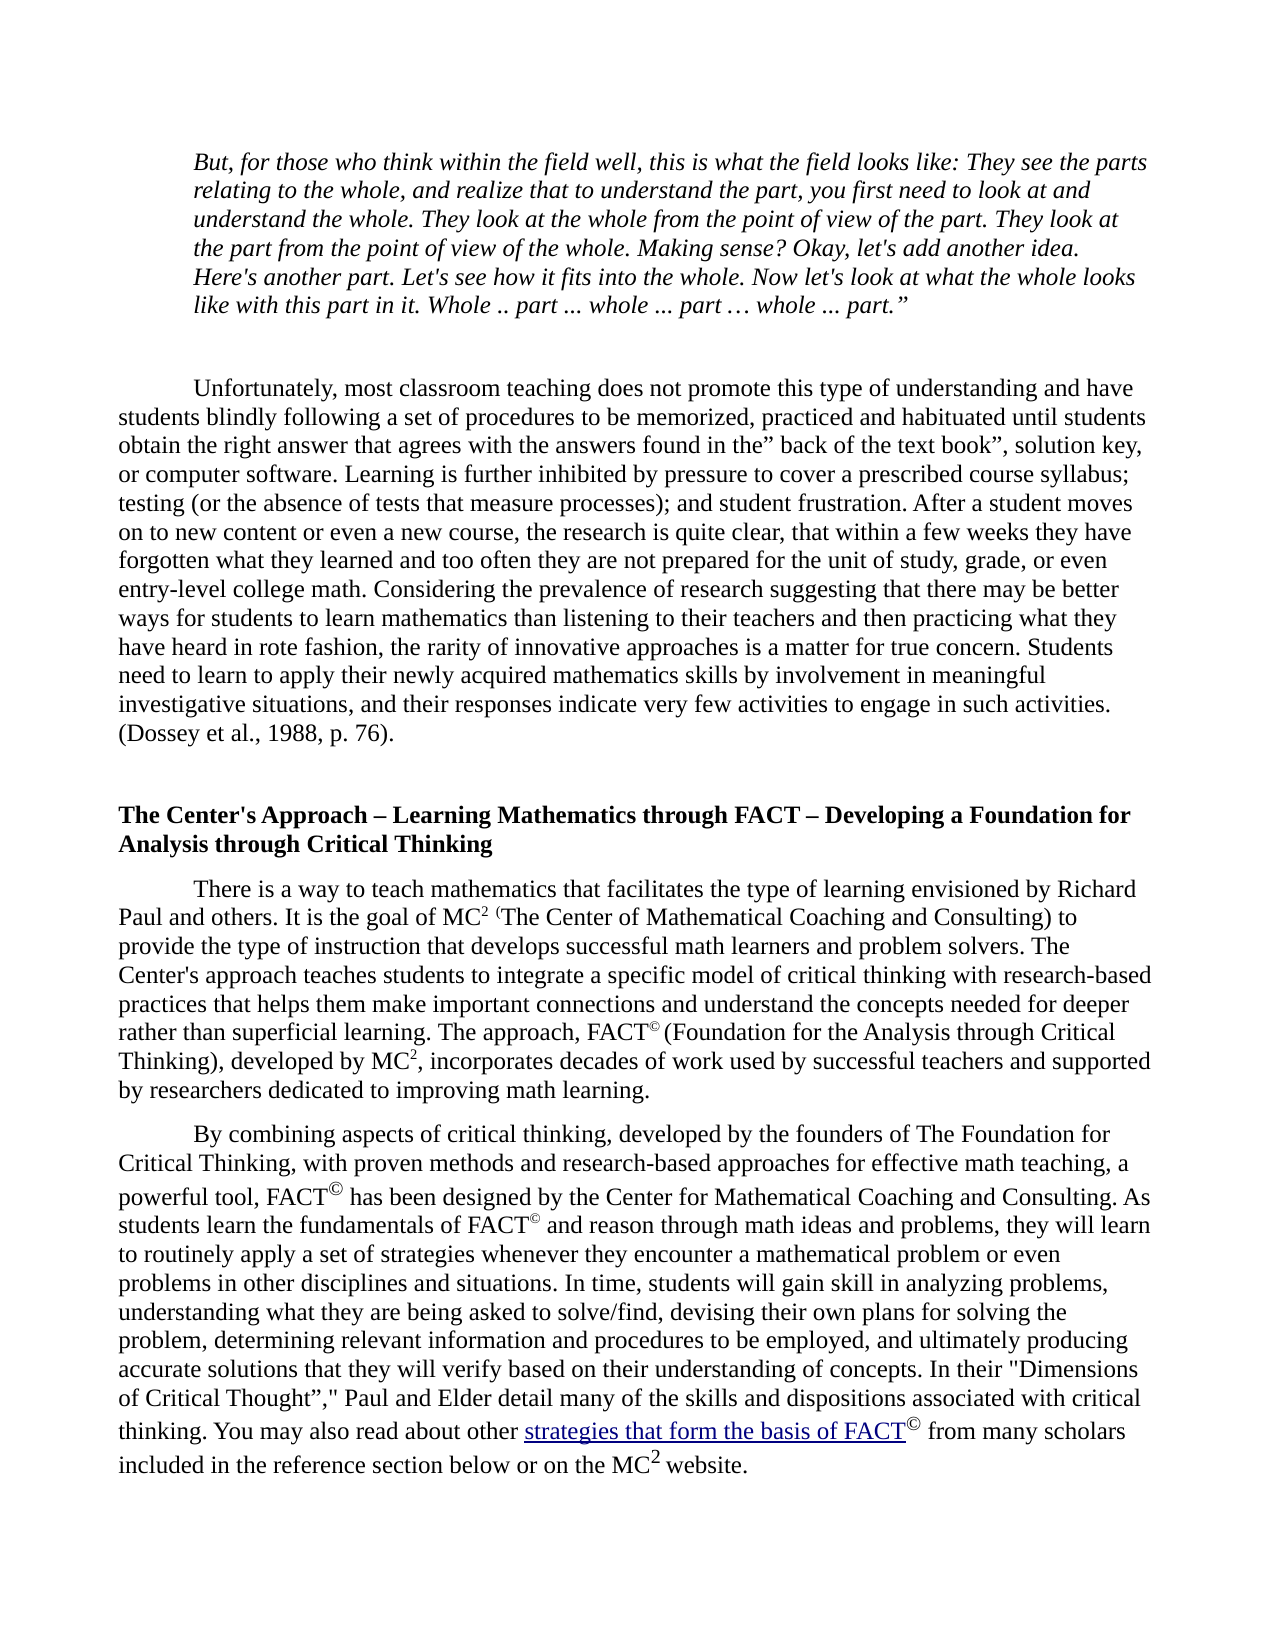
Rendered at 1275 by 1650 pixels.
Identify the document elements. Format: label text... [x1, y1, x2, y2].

text The Center's Approach – Learning Mathematics through FACT – Developing a Foundation for Analysis through Critical Thinking [118, 801, 1157, 858]
text Unfortunately, most classroom teaching does not promote this type of understanding and have students blindly following a set of procedures to be memorized, practiced and habituated until students obtain the right answer that agrees with the answers found in the” back of the text book”, solution key, or computer software. Learning is further inhibited by pressure to cover a prescribed course syllabus; testing (or the absence of tests that measure processes); and student frustration. After a student moves on to new content or even a new course, the research is quite clear, that within a few weeks they have forgotten what they learned and too often they are not prepared for the unit of study, grade, or even entry-level college math. Considering the prevalence of research suggesting that there may be better ways for students to learn mathematics than listening to their teachers and then practicing what they have heard in rote fashion, the rarity of innovative approaches is a matter for true concern. Students need to learn to apply their newly acquired mathematics skills by involvement in meaningful investigative situations, and their responses indicate very few activities to engage in such activities. (Dossey et al., 1988, p. 76). [118, 373, 1157, 747]
text But, for those who think within the field well, this is what the field looks like: They see the parts relating to the whole, and realize that to understand the part, you first need to look at and understand the whole. They look at the whole from the point of view of the part. They look at the part from the point of view of the whole. Making sense? Okay, let's add another idea. Here's another part. Let's see how it fits into the whole. Now let's look at what the whole looks like with this part in it. Whole .. part ... whole ... part … whole ... part.” [118, 118, 1157, 319]
text By combining aspects of critical thinking, developed by the founders of The Foundation for Critical Thinking, with proven methods and research-based approaches for effective math teaching, a powerful tool, FACT© has been designed by the Center for Mathematical Coaching and Consulting. As students learn the fundamentals of FACT© and reason through math ideas and problems, they will learn to routinely apply a set of strategies whenever they encounter a mathematical problem or even problems in other disciplines and situations. In time, students will gain skill in analyzing problems, understanding what they are being asked to solve/find, devising their own plans for solving the problem, determining relevant information and procedures to be employed, and ultimately producing accurate solutions that they will verify based on their understanding of concepts. In their "Dimensions of Critical Thought”," Paul and Elder detail many of the skills and dispositions associated with critical thinking. You may also read about other strategies that form the basis of FACT© from many scholars included in the reference section below or on the MC2 website. [118, 1119, 1157, 1479]
text There is a way to teach mathematics that facilitates the type of learning envisioned by Richard Paul and others. It is the goal of MC2 (The Center of Mathematical Coaching and Consulting) to provide the type of instruction that develops successful math learners and problem solvers. The Center's approach teaches students to integrate a specific model of critical thinking with research-based practices that helps them make important connections and understand the concepts needed for deeper rather than superficial learning. The approach, FACT© (Foundation for the Analysis through Critical Thinking), developed by MC2, incorporates decades of work used by successful teachers and supported by researchers dedicated to improving math learning. [118, 874, 1157, 1104]
